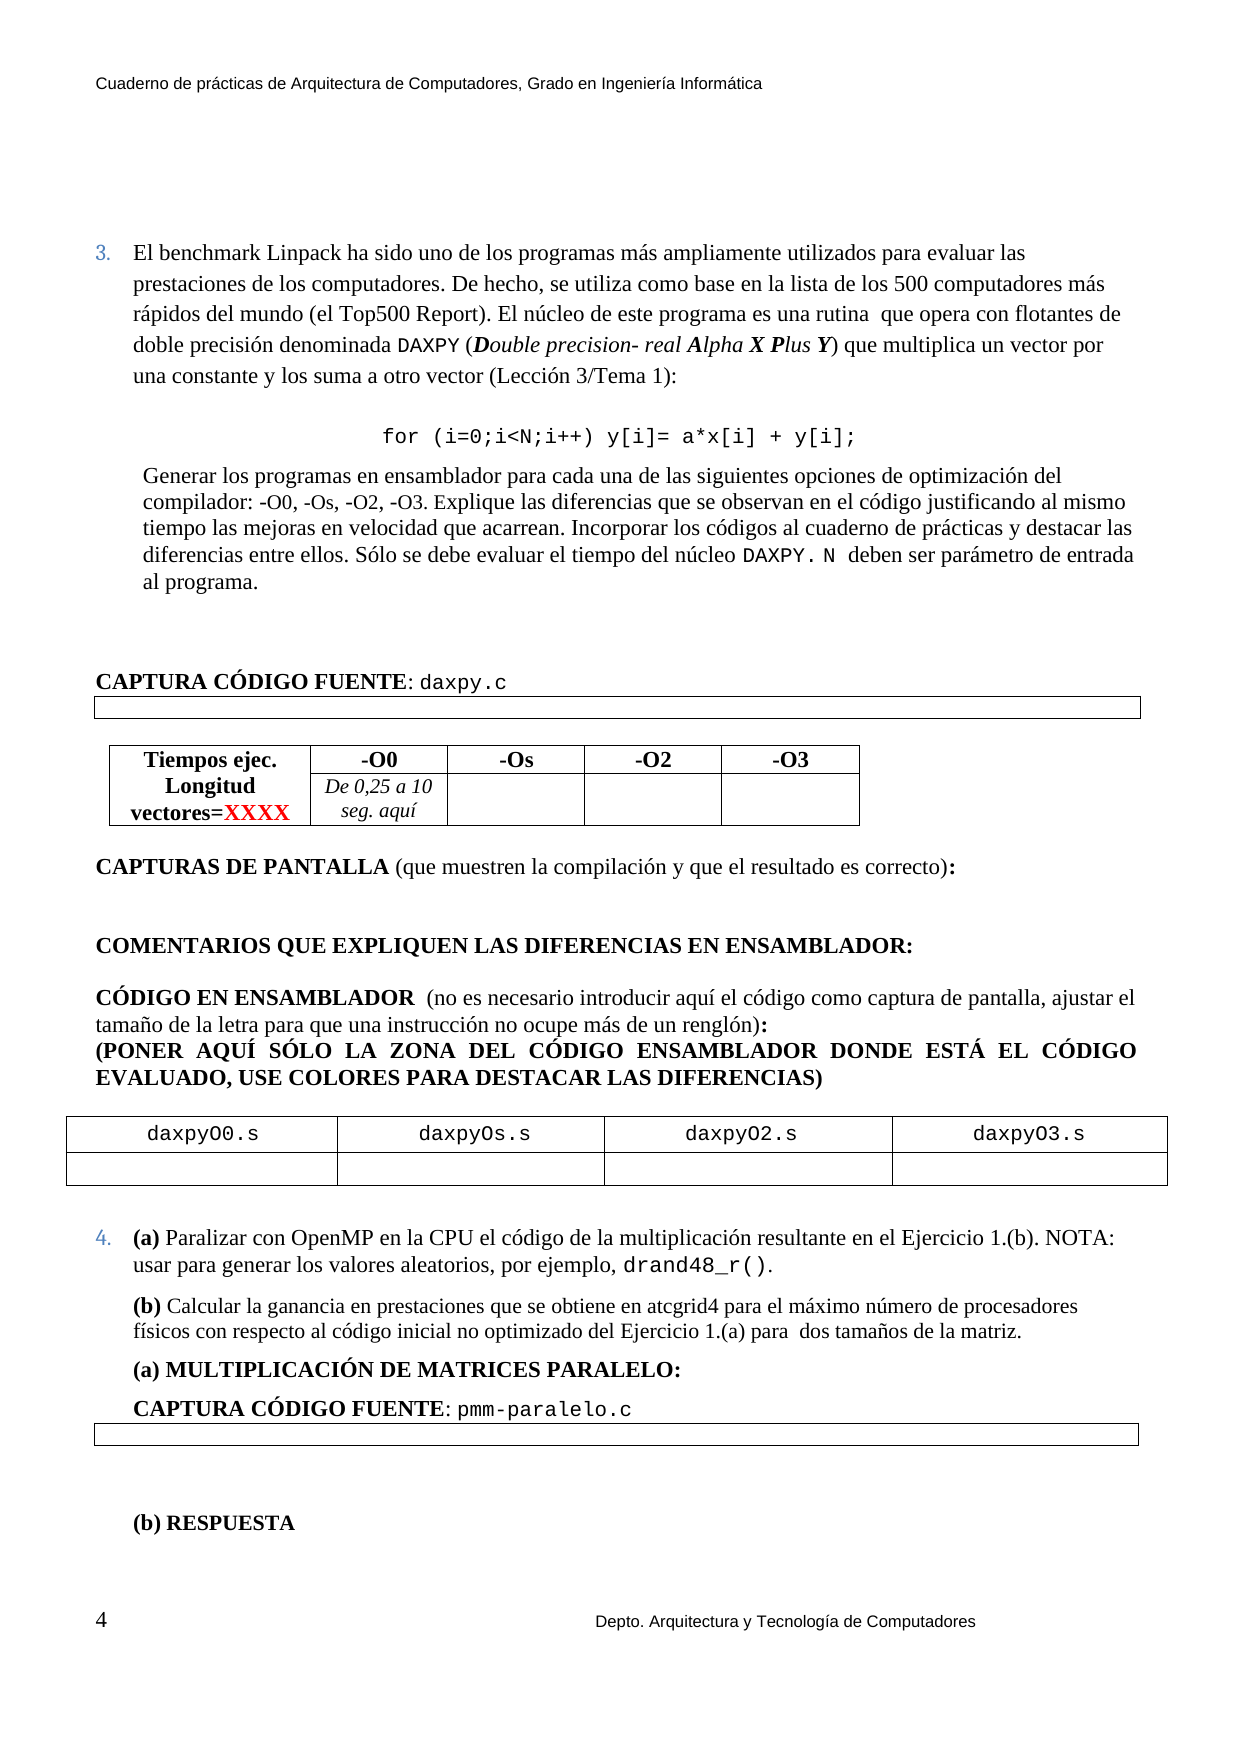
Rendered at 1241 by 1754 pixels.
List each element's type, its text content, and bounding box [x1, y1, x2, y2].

list CAPTURA CÓDIGO FUENTE: pmm-paralelo.c [133, 1395, 1137, 1422]
text CAPTURA CÓDIGO FUENTE: daxpy.c [95, 668, 1137, 696]
table_header -O2 [585, 746, 721, 773]
table_cell [448, 774, 584, 825]
table_cell [67, 1153, 337, 1185]
table_header [95, 697, 1140, 718]
table_cell [605, 1153, 892, 1185]
text (PONER AQUÍ SÓLO LA ZONA DEL CÓDIGO ENSAMBLADOR DONDE ESTÁ EL CÓDIGO EVALUADO, USE COLORES PARA DESTACAR LAS DIFERENCIAS) [95, 1037, 1137, 1090]
list (b) RESPUESTA [133, 1509, 1137, 1536]
list El benchmark Linpack ha sido uno de los programas más ampliamente utilizados para evaluar las prestaciones de los computadores. De hecho, se utiliza como base en la lista de los 500 computadores más rápidos del mundo (el Top500 Report). El núcleo de este programa es una rutina que opera con flotantes de doble precisión denominada DAXPY (Double precision- real Alpha X Plus Y) que multiplica un vector por una constante y los suma a otro vector (Lección 3/Tema 1): [95, 239, 1137, 388]
list (a) MULTIPLICACIÓN DE MATRICES PARALELO: [133, 1356, 1137, 1382]
table_cell De 0,25 a 10 seg. aquí [311, 774, 447, 825]
text CÓDIGO EN ENSAMBLADOR (no es necesario introducir aquí el código como captura de pantalla, ajustar el tamaño de la letra para que una instrucción no ocupe más de un renglón): [95, 984, 1137, 1037]
table_header daxpyO0.s [67, 1117, 337, 1152]
table_cell [722, 774, 859, 825]
list (b) Calcular la ganancia en prestaciones que se obtiene en atcgrid4 para el máximo número de procesadores físicos con respecto al código inicial no optimizado del Ejercicio 1.(a) para dos tamaños de la matriz. [95, 1292, 1137, 1343]
table_header Tiempos ejec. Longitud vectores=XXXX [110, 746, 310, 825]
table_header -O3 [722, 746, 859, 773]
table_cell [338, 1153, 604, 1185]
list Generar los programas en ensamblador para cada una de las siguientes opciones de optimización del compilador: -O0, -Os, -O2, -O3. Explique las diferencias que se observan en el código justificando al mismo tiempo las mejoras en velocidad que acarrean. Incorporar los códigos al cuaderno de prácticas y destacar las diferencias entre ellos. Sólo se debe evaluar el tiempo del núcleo DAXPY. N deben ser parámetro de entrada al programa. [143, 462, 1137, 595]
table_header -O0 [311, 746, 447, 773]
table_header daxpyO3.s [893, 1117, 1167, 1152]
text CAPTURAS DE PANTALLA (que muestren la compilación y que el resultado es correcto): [95, 853, 1137, 879]
text COMENTARIOS QUE EXPLIQUEN LAS DIFERENCIAS EN ENSAMBLADOR: [95, 932, 1137, 958]
table_header -Os [448, 746, 584, 773]
table_cell [585, 774, 721, 825]
table_header [95, 1424, 1138, 1445]
list (a) Paralizar con OpenMP en la CPU el código de la multiplicación resultante en el Ejercicio 1.(b). NOTA: usar para generar los valores aleatorios, por ejemplo, drand48_r(). [95, 1224, 1137, 1279]
table_cell [893, 1153, 1167, 1185]
table_header daxpyOs.s [338, 1117, 604, 1152]
table_header daxpyO2.s [605, 1117, 892, 1152]
list for (i=0;i<N;i++) y[i]= a*x[i] + y[i]; [101, 426, 1137, 449]
